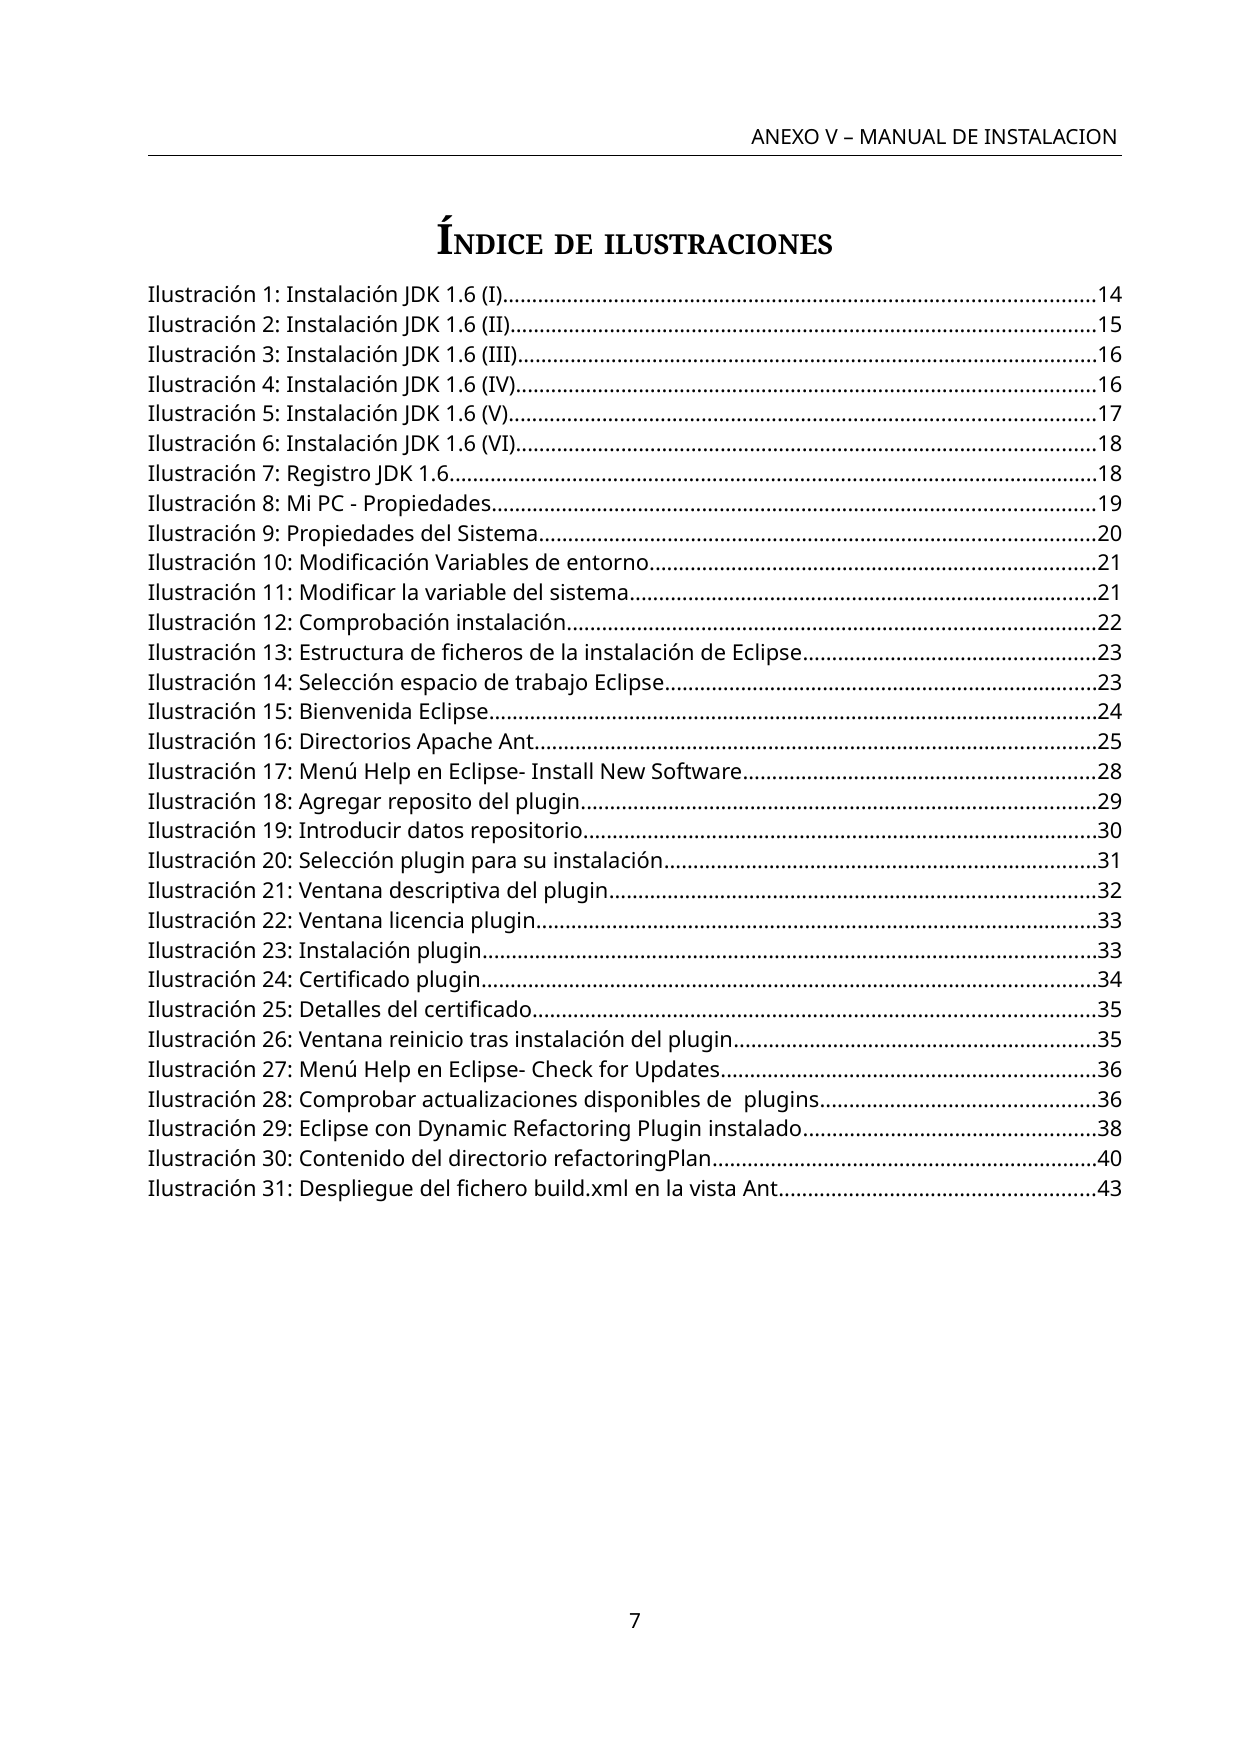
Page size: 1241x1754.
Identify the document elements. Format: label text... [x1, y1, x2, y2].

text Ilustración 10: Modificación Variables de entorno 21 [148, 547, 1122, 577]
text Ilustración 4: Instalación JDK 1.6 (IV) 16 [148, 368, 1122, 398]
text Ilustración 18: Agregar reposito del plugin 29 [148, 786, 1122, 815]
text Ilustración 29: Eclipse con Dynamic Refactoring Plugin instalado 38 [148, 1113, 1122, 1143]
text Ilustración 16: Directorios Apache Ant 25 [148, 726, 1122, 756]
text Ilustración 6: Instalación JDK 1.6 (VI) 18 [148, 428, 1122, 458]
text Ilustración 12: Comprobación instalación 22 [148, 607, 1122, 637]
text Ilustración 11: Modificar la variable del sistema 21 [148, 577, 1122, 607]
subtitle Índice de ilustraciones [148, 210, 1122, 267]
text Ilustración 2: Instalación JDK 1.6 (II) 15 [148, 309, 1122, 339]
text Ilustración 5: Instalación JDK 1.6 (V) 17 [148, 398, 1122, 428]
text Ilustración 14: Selección espacio de trabajo Eclipse 23 [148, 666, 1122, 696]
text Ilustración 13: Estructura de ficheros de la instalación de Eclipse 23 [148, 637, 1122, 666]
text Ilustración 22: Ventana licencia plugin 33 [148, 905, 1122, 934]
text Ilustración 19: Introducir datos repositorio 30 [148, 815, 1122, 845]
text Ilustración 27: Menú Help en Eclipse- Check for Updates 36 [148, 1054, 1122, 1083]
text Ilustración 24: Certificado plugin 34 [148, 964, 1122, 994]
text Ilustración 28: Comprobar actualizaciones disponibles de plugins 36 [148, 1083, 1122, 1113]
text Ilustración 7: Registro JDK 1.6 18 [148, 458, 1122, 488]
text Ilustración 17: Menú Help en Eclipse- Install New Software 28 [148, 756, 1122, 786]
text Ilustración 9: Propiedades del Sistema 20 [148, 517, 1122, 547]
text Ilustración 31: Despliegue del fichero build.xml en la vista Ant 43 [148, 1173, 1122, 1203]
text Ilustración 30: Contenido del directorio refactoringPlan 40 [148, 1143, 1122, 1173]
text Ilustración 8: Mi PC - Propiedades 19 [148, 488, 1122, 517]
text Ilustración 25: Detalles del certificado 35 [148, 994, 1122, 1024]
text Ilustración 3: Instalación JDK 1.6 (III) 16 [148, 339, 1122, 368]
text Ilustración 26: Ventana reinicio tras instalación del plugin 35 [148, 1024, 1122, 1054]
text Ilustración 23: Instalación plugin 33 [148, 934, 1122, 964]
text Ilustración 15: Bienvenida Eclipse 24 [148, 696, 1122, 726]
text Ilustración 21: Ventana descriptiva del plugin 32 [148, 875, 1122, 905]
text Ilustración 20: Selección plugin para su instalación 31 [148, 845, 1122, 875]
text Ilustración 1: Instalación JDK 1.6 (I) 14 [148, 279, 1122, 309]
